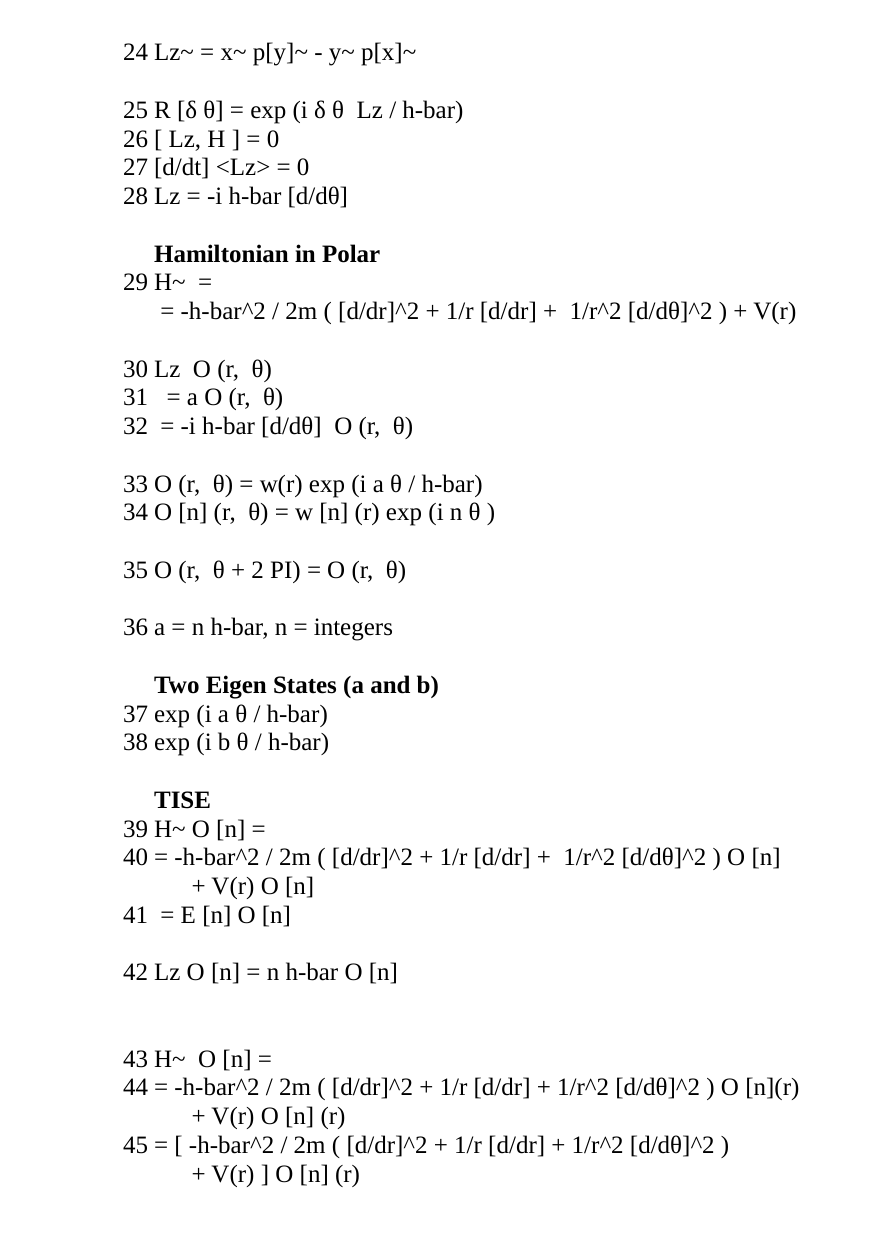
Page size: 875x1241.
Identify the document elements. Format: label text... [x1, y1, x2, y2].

table_cell Hamiltonian in Polar [151, 239, 809, 267]
table_cell 27 [106, 153, 151, 181]
table_cell 40 [106, 843, 151, 900]
table_cell H~ O [n] = [151, 814, 809, 842]
table_cell [106, 756, 151, 785]
table_cell [106, 584, 151, 612]
table_cell [151, 641, 809, 670]
table_cell [151, 440, 809, 469]
table_cell 38 [106, 728, 151, 756]
table_cell = E [n] O [n] [151, 900, 809, 929]
table_cell 36 [106, 613, 151, 641]
table_cell O (r, θ + 2 PI) = O (r, θ) [151, 555, 809, 584]
table_cell 31 [106, 383, 151, 411]
table_cell 25 [106, 95, 151, 124]
table_cell [106, 929, 151, 957]
table_cell [106, 1015, 151, 1044]
table_cell [106, 296, 151, 325]
table_cell [106, 325, 151, 354]
table_cell Lz O (r, θ) [151, 354, 809, 382]
table_cell [106, 641, 151, 670]
table_cell [151, 584, 809, 612]
table_cell 42 [106, 958, 151, 986]
table_cell [106, 526, 151, 555]
table_cell [151, 66, 809, 95]
table_cell [151, 325, 809, 354]
table_cell [151, 929, 809, 957]
table_cell 26 [106, 124, 151, 152]
table_cell [106, 785, 151, 814]
table_cell exp (i b θ / h-bar) [151, 728, 809, 756]
table_cell [106, 986, 151, 1015]
table_cell [151, 986, 809, 1015]
table_cell 28 [106, 181, 151, 210]
table_cell = -h-bar^2 / 2m ( [d/dr]^2 + 1/r [d/dr] + 1/r^2 [d/dθ]^2 ) O [n](r) + V(r) O [n] (r) [151, 1073, 809, 1130]
table_cell 33 [106, 469, 151, 497]
table_cell TISE [151, 785, 809, 814]
table_cell [151, 1015, 809, 1044]
table_cell [ Lz, H ] = 0 [151, 124, 809, 152]
table_cell [151, 526, 809, 555]
table_cell O [n] (r, θ) = w [n] (r) exp (i n θ ) [151, 498, 809, 526]
table_cell 24 [106, 38, 151, 66]
table_cell Lz = -i h-bar [d/dθ] [151, 181, 809, 210]
table_cell Lz O [n] = n h-bar O [n] [151, 958, 809, 986]
table_cell 41 [106, 900, 151, 929]
table_cell 44 [106, 1073, 151, 1130]
table_cell 32 [106, 411, 151, 440]
table_cell 39 [106, 814, 151, 842]
table_cell [106, 66, 151, 95]
table_cell exp (i a θ / h-bar) [151, 699, 809, 727]
table_cell 35 [106, 555, 151, 584]
table_cell H~ = [151, 268, 809, 296]
table_cell [151, 756, 809, 785]
table_cell [151, 210, 809, 239]
table_cell a = n h-bar, n = integers [151, 613, 809, 641]
table_cell O (r, θ) = w(r) exp (i a θ / h-bar) [151, 469, 809, 497]
table_cell [106, 440, 151, 469]
table_cell 37 [106, 699, 151, 727]
table_cell = -h-bar^2 / 2m ( [d/dr]^2 + 1/r [d/dr] + 1/r^2 [d/dθ]^2 ) O [n] + V(r) O [n] [151, 843, 809, 900]
table_cell [d/dt] <Lz> = 0 [151, 153, 809, 181]
table_cell 45 [106, 1130, 151, 1187]
table_cell 43 [106, 1044, 151, 1072]
table_cell = -h-bar^2 / 2m ( [d/dr]^2 + 1/r [d/dr] + 1/r^2 [d/dθ]^2 ) + V(r) [151, 296, 809, 325]
table_cell Lz~ = x~ p[y]~ - y~ p[x]~ [151, 38, 809, 66]
table_cell [106, 670, 151, 699]
table_cell R [δ θ] = exp (i δ θ Lz / h-bar) [151, 95, 809, 124]
table_cell 30 [106, 354, 151, 382]
table_cell [106, 210, 151, 239]
table_cell 29 [106, 268, 151, 296]
table_cell Two Eigen States (a and b) [151, 670, 809, 699]
table_cell [106, 239, 151, 267]
table_cell = -i h-bar [d/dθ] O (r, θ) [151, 411, 809, 440]
table_cell H~ O [n] = [151, 1044, 809, 1072]
table_cell = [ -h-bar^2 / 2m ( [d/dr]^2 + 1/r [d/dr] + 1/r^2 [d/dθ]^2 ) + V(r) ] O [n] (r) [151, 1130, 809, 1187]
table_cell 34 [106, 498, 151, 526]
table_cell = a O (r, θ) [151, 383, 809, 411]
